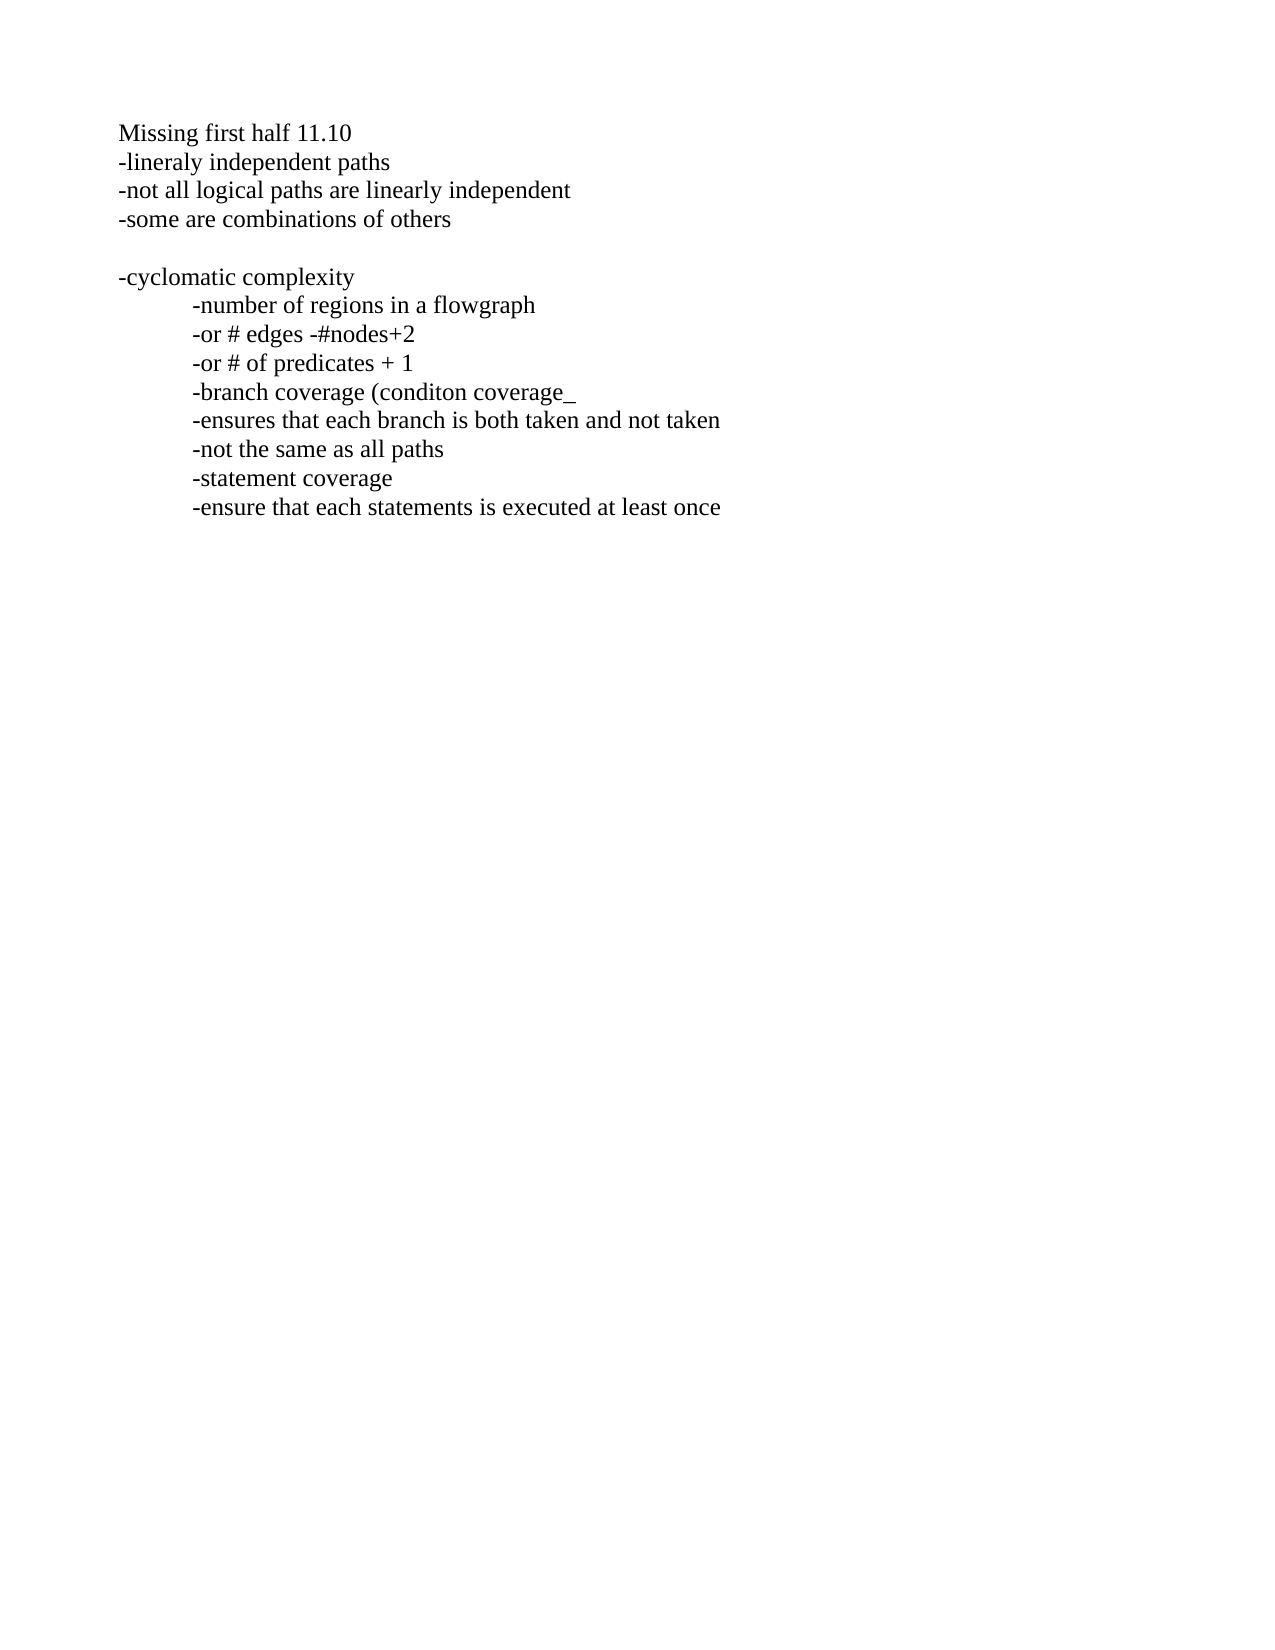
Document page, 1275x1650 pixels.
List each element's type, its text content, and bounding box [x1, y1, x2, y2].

text -branch coverage (conditon coverage_ [118, 377, 1157, 406]
text -or # edges -#nodes+2 [118, 319, 1157, 348]
text -not all logical paths are linearly independent [118, 176, 1157, 204]
text -or # of predicates + 1 [118, 348, 1157, 377]
text -ensures that each branch is both taken and not taken [118, 406, 1157, 434]
text -lineraly independent paths [118, 147, 1157, 176]
text -cyclomatic complexity [118, 262, 1157, 291]
text -statement coverage [118, 463, 1157, 492]
text -some are combinations of others [118, 204, 1157, 233]
text -number of regions in a flowgraph [118, 291, 1157, 319]
text Missing first half 11.10 [118, 118, 1157, 147]
text -not the same as all paths [118, 434, 1157, 463]
text -ensure that each statements is executed at least once [118, 492, 1157, 521]
